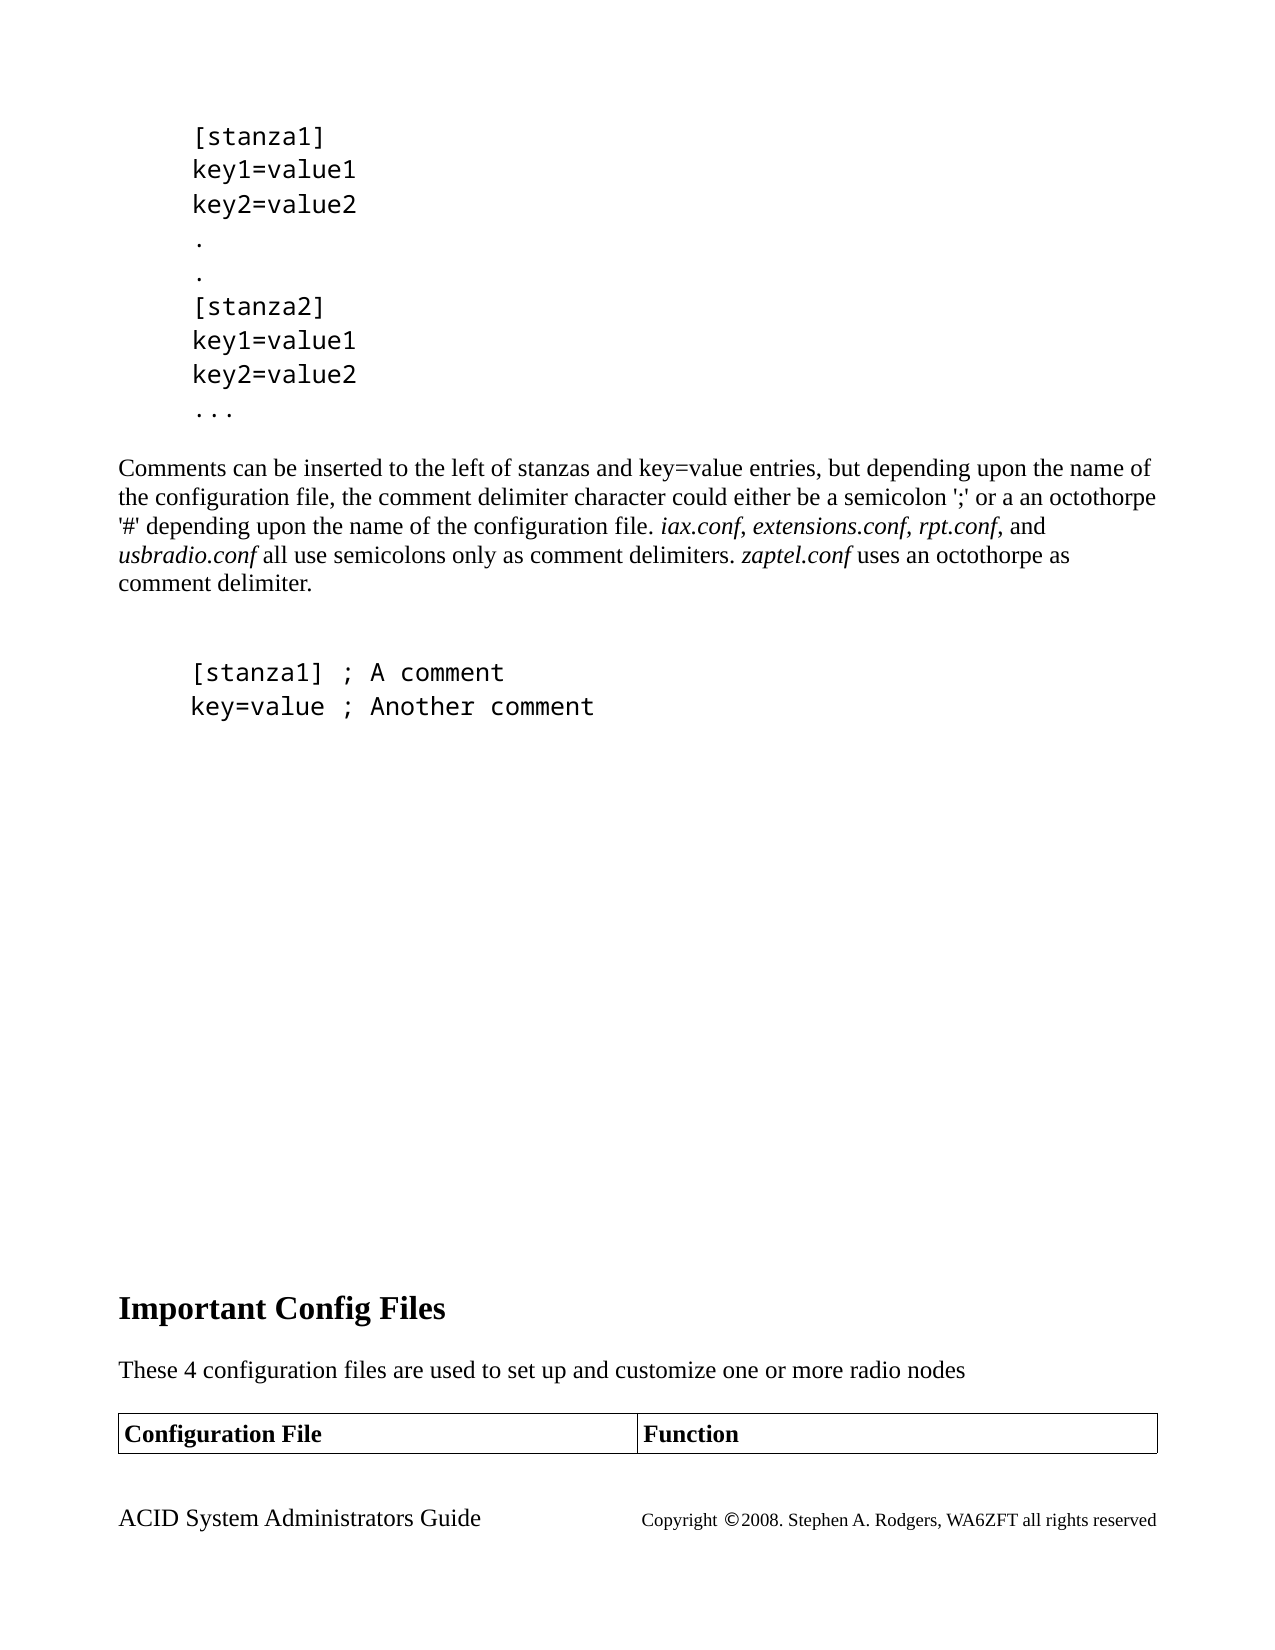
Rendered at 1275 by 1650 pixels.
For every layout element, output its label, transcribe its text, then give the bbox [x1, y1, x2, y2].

text . [118, 254, 1157, 288]
text . [118, 220, 1157, 254]
table_header Configuration File [119, 1414, 637, 1453]
text key1=value1 [118, 152, 1157, 186]
text [stanza1] [118, 118, 1157, 152]
text Important Config Files [118, 1288, 1157, 1327]
text These 4 configuration files are used to set up and customize one or more radio nodes [118, 1355, 1157, 1384]
text key2=value2 [118, 186, 1157, 220]
text [stanza1] ; A comment [190, 655, 1157, 689]
table_header Function [638, 1414, 1157, 1453]
text key2=value2 [118, 357, 1157, 391]
text ... [118, 391, 1157, 425]
text key1=value1 [118, 322, 1157, 357]
text [stanza2] [118, 288, 1157, 322]
text key=value ; Another comment [190, 689, 1157, 723]
text Comments can be inserted to the left of stanzas and key=value entries, but depending upon the name of the configuration file, the comment delimiter character could either be a semicolon ';' or a an octothorpe '#' depending upon the name of the configuration file. iax.conf, extensions.conf, rpt.conf, and usbradio.conf all use semicolons only as comment delimiters. zaptel.conf uses an octothorpe as comment delimiter. [118, 453, 1157, 597]
